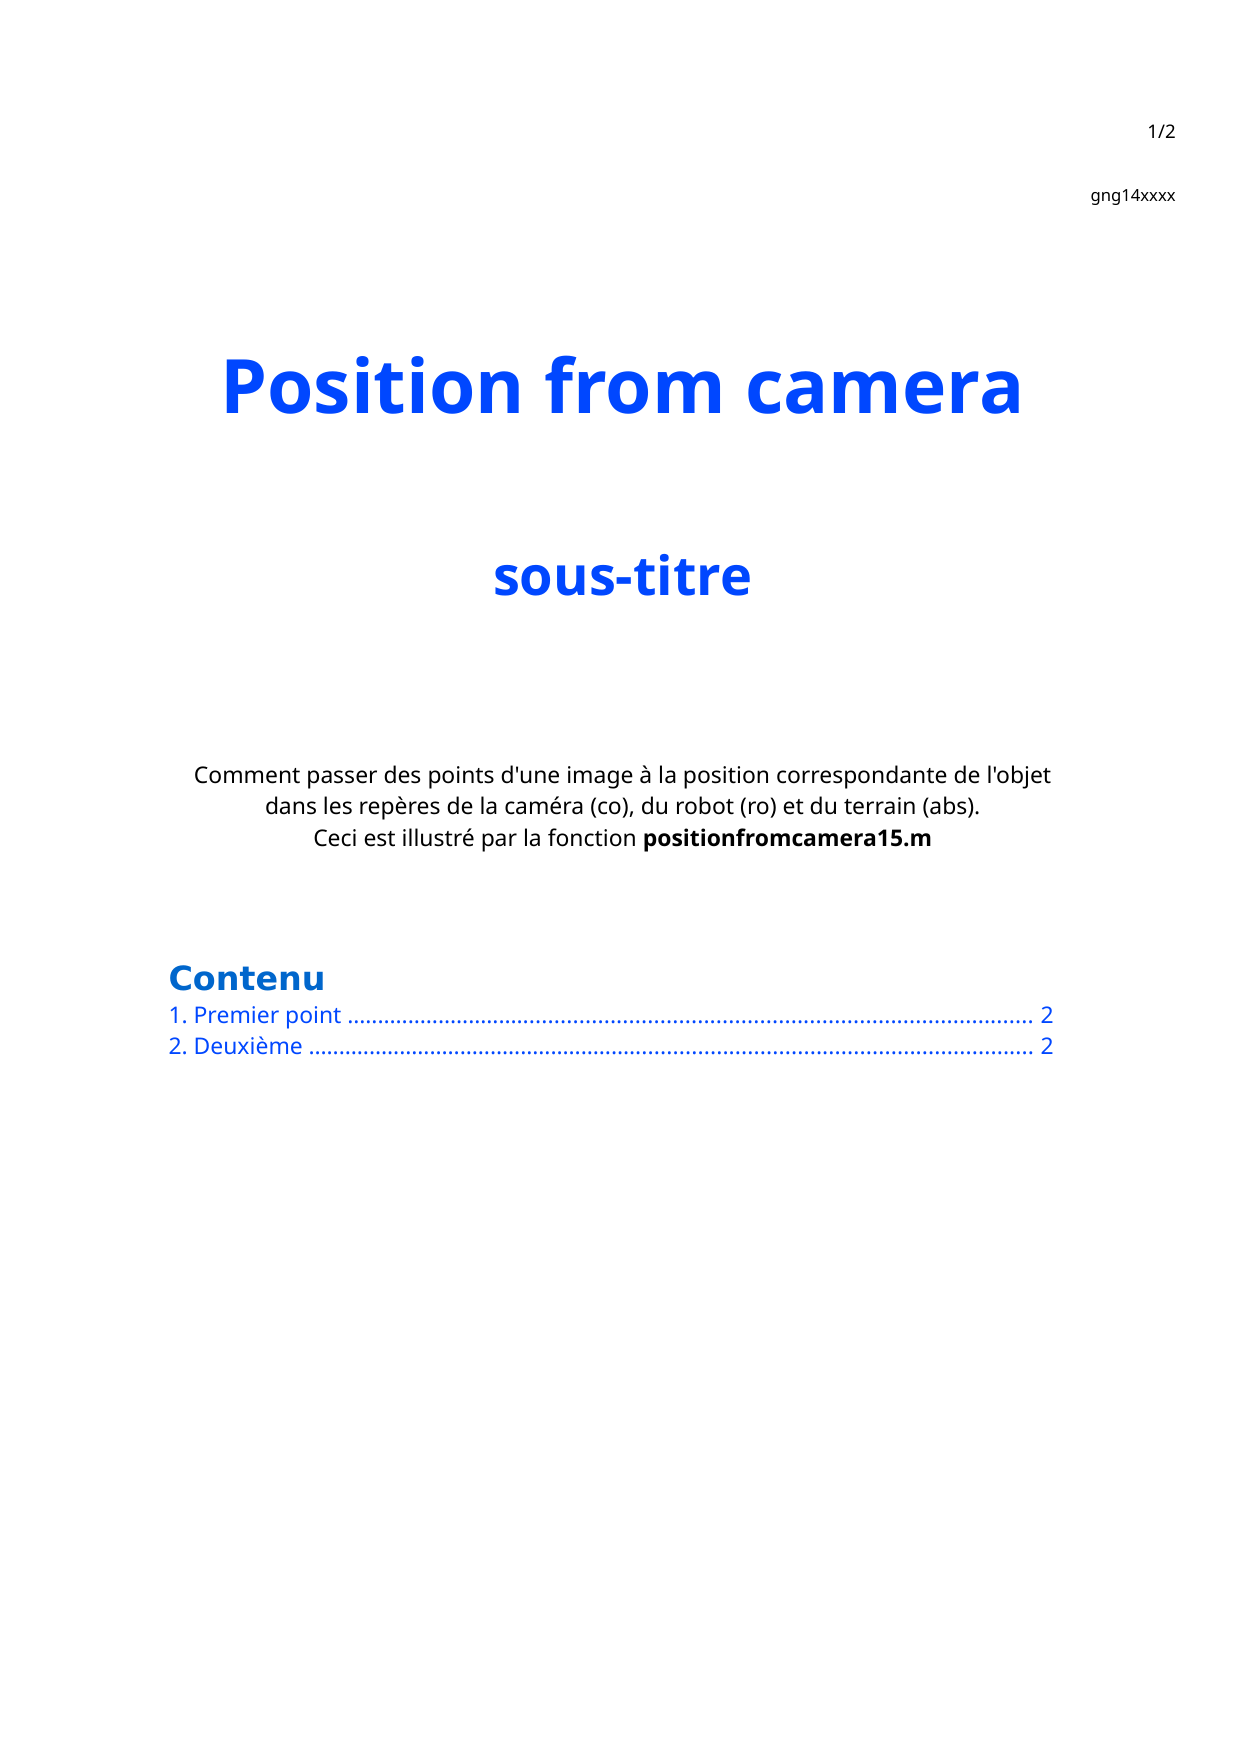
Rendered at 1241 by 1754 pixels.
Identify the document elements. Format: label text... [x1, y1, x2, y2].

text gng14xxxx [70, 177, 1175, 208]
text Comment passer des points d'une image à la position correspondante de l'objet [70, 759, 1175, 790]
text sous-titre [70, 538, 1175, 611]
table_header Contenu 1. Premier point 2 2. Deuxième 2 [163, 915, 1059, 1067]
text Position from camera [70, 333, 1175, 436]
text Ceci est illustré par la fonction positionfromcamera15.m [70, 821, 1175, 853]
text dans les repères de la caméra (co), du robot (ro) et du terrain (abs). [70, 790, 1175, 821]
